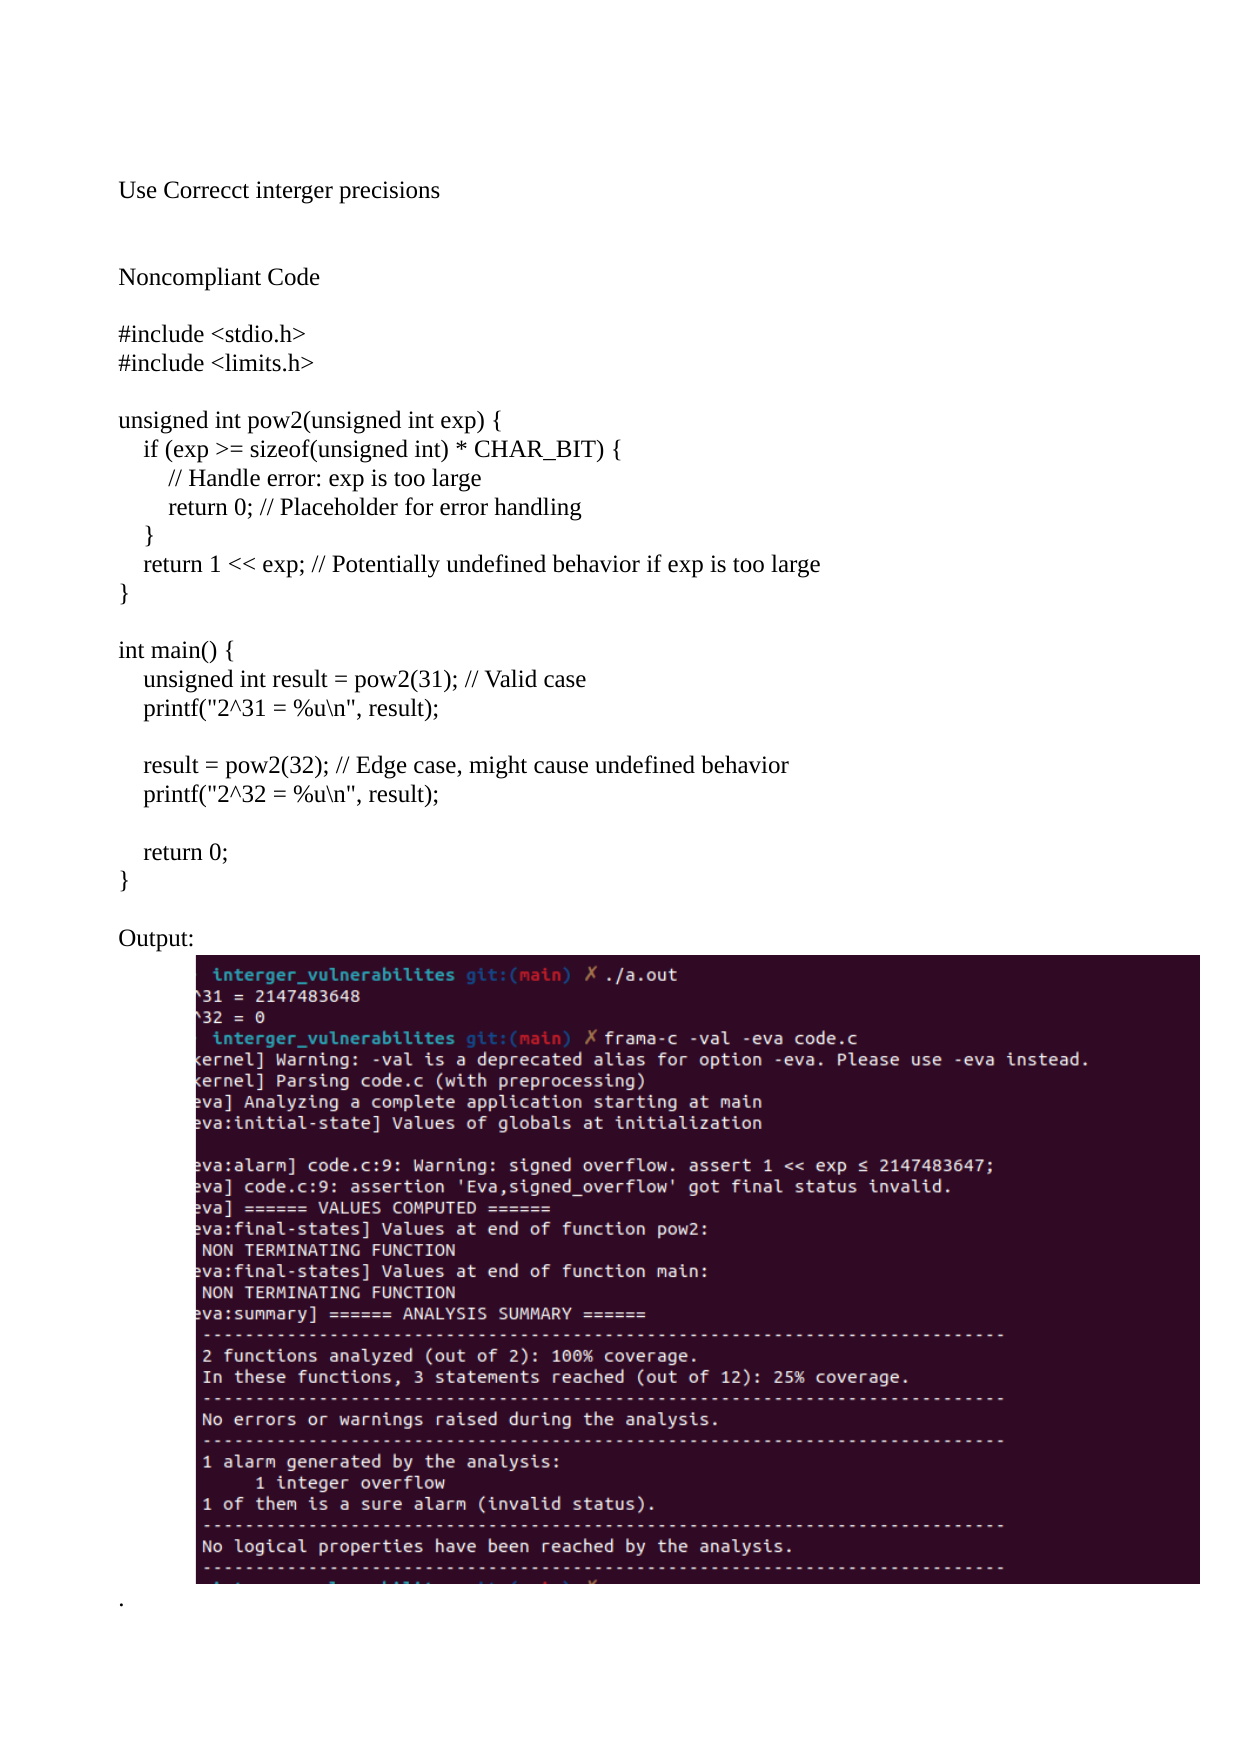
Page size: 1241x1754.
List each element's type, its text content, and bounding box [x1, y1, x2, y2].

text Noncompliant Code [118, 262, 1122, 291]
text if (exp >= sizeof(unsigned int) * CHAR_BIT) { [118, 434, 1122, 463]
text int main() { [118, 636, 1122, 664]
text return 0; // Placeholder for error handling [118, 492, 1122, 521]
text } [118, 521, 1122, 549]
text #include <stdio.h> [118, 319, 1122, 348]
text return 0; [118, 837, 1122, 866]
text // Handle error: exp is too large [118, 463, 1122, 492]
text . [118, 952, 1122, 1612]
text #include <limits.h> [118, 348, 1122, 377]
text return 1 << exp; // Potentially undefined behavior if exp is too large [118, 549, 1122, 578]
picture [195, 955, 1200, 1584]
text unsigned int result = pow2(31); // Valid case [118, 664, 1122, 693]
text printf("2^31 = %u\n", result); [118, 693, 1122, 722]
text result = pow2(32); // Edge case, might cause undefined behavior [118, 751, 1122, 779]
text } [118, 866, 1122, 894]
text Use Correcct interger precisions [118, 176, 1122, 204]
text Output: [118, 923, 1122, 952]
text printf("2^32 = %u\n", result); [118, 779, 1122, 808]
text } [118, 578, 1122, 607]
text unsigned int pow2(unsigned int exp) { [118, 406, 1122, 434]
